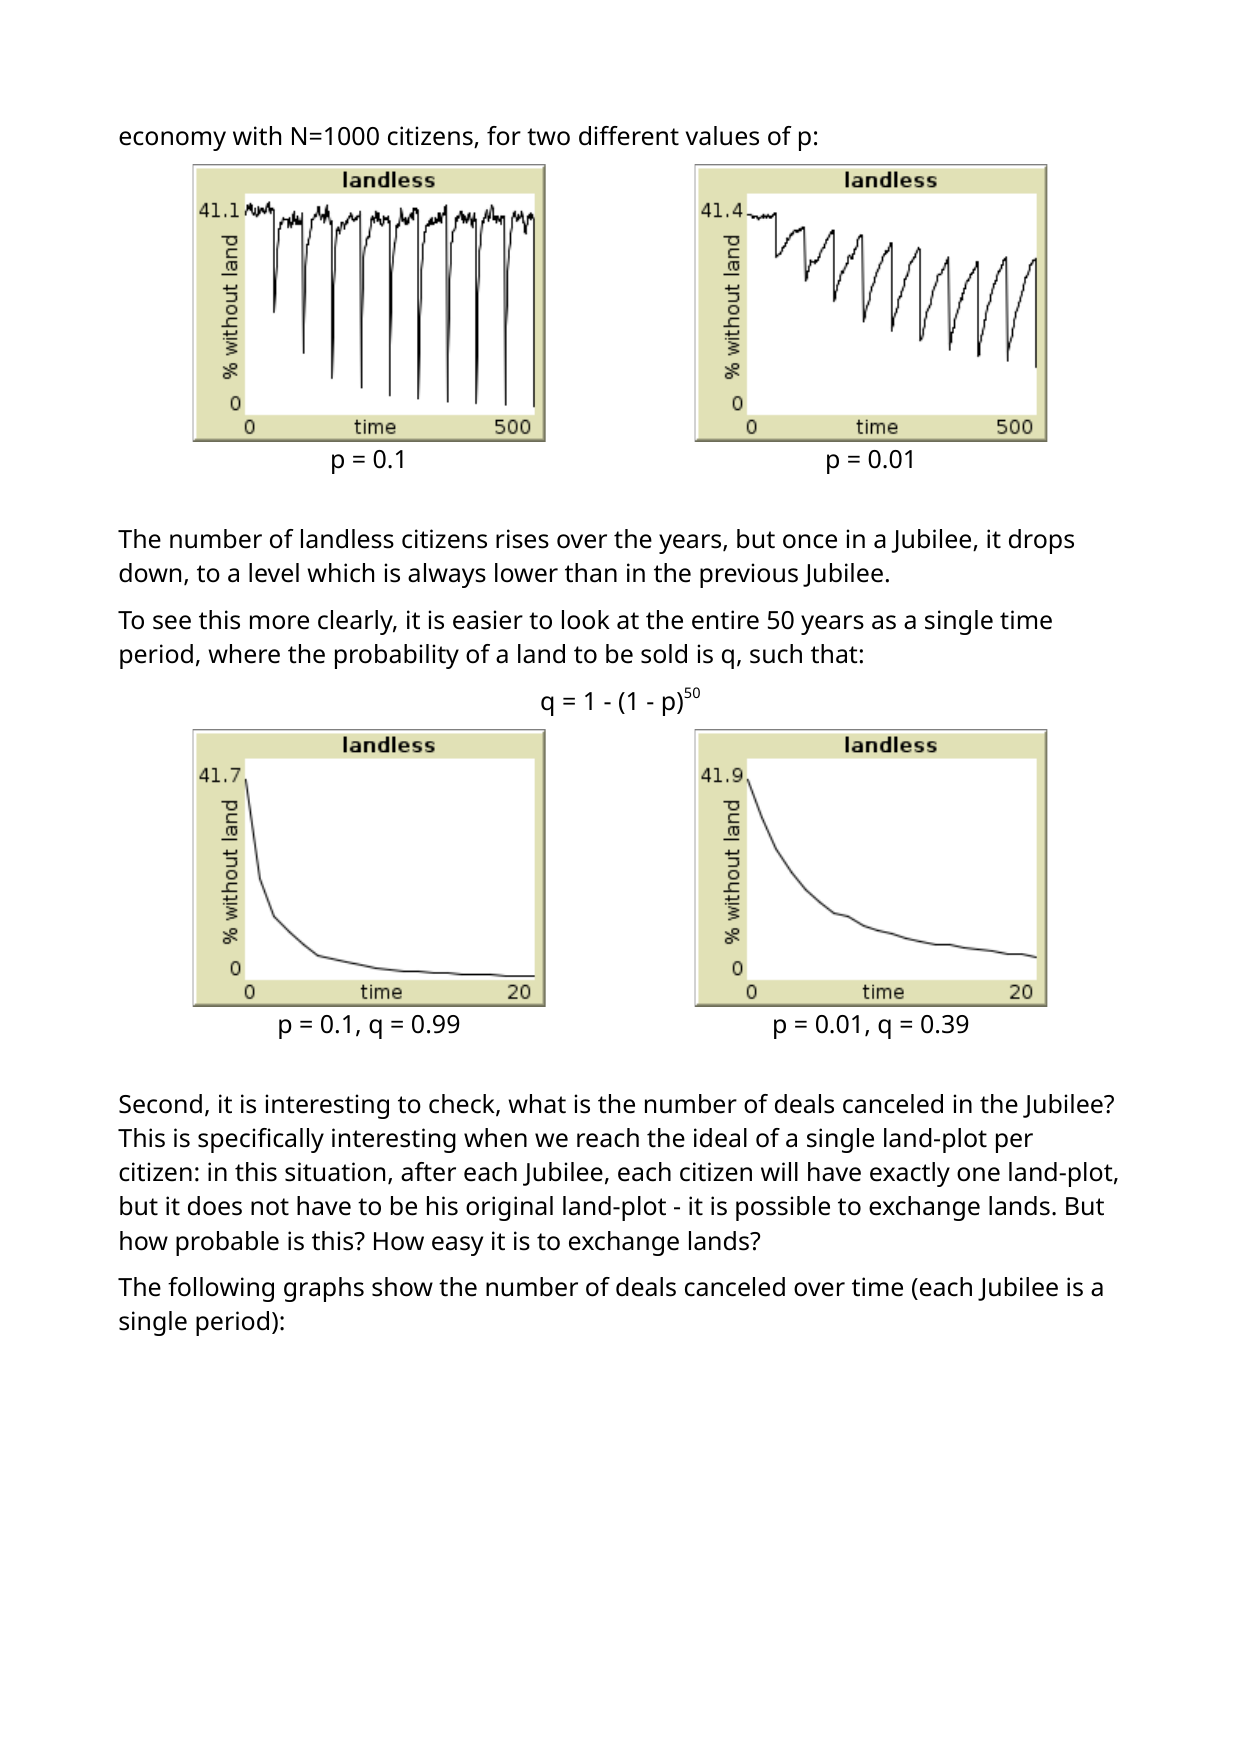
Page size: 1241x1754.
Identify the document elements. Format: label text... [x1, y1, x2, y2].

text q = 1 - (1 - p)50 [118, 683, 1122, 717]
text economy with N=1000 citizens, for two different values of p: [118, 118, 1122, 152]
picture [694, 164, 1048, 442]
text The number of landless citizens rises over the years, but once in a Jubilee, it drops down, to a level which is always lower than in the previous Jubilee. [118, 522, 1122, 590]
text To see this more clearly, it is easier to look at the entire 50 years as a single time period, where the probability of a land to be sold is q, such that: [118, 602, 1122, 671]
table_header p = 0.1 [118, 165, 620, 475]
table_header p = 0.01, q = 0.39 [620, 730, 1122, 1040]
picture [694, 729, 1048, 1007]
text Second, it is interesting to check, what is the number of deals canceled in the Jubilee? This is specifically interesting when we reach the ideal of a single land-plot per citizen: in this situation, after each Jubilee, each citizen will have exactly one land-plot, but it does not have to be his original land-plot - it is possible to exchange lands. But how probable is this? How easy it is to exchange lands? [118, 1087, 1122, 1257]
table_header p = 0.1, q = 0.99 [118, 730, 620, 1040]
picture [192, 729, 546, 1007]
picture [192, 164, 546, 442]
table_header p = 0.01 [620, 165, 1122, 475]
text The following graphs show the number of deals canceled over time (each Jubilee is a single period): [118, 1270, 1122, 1338]
